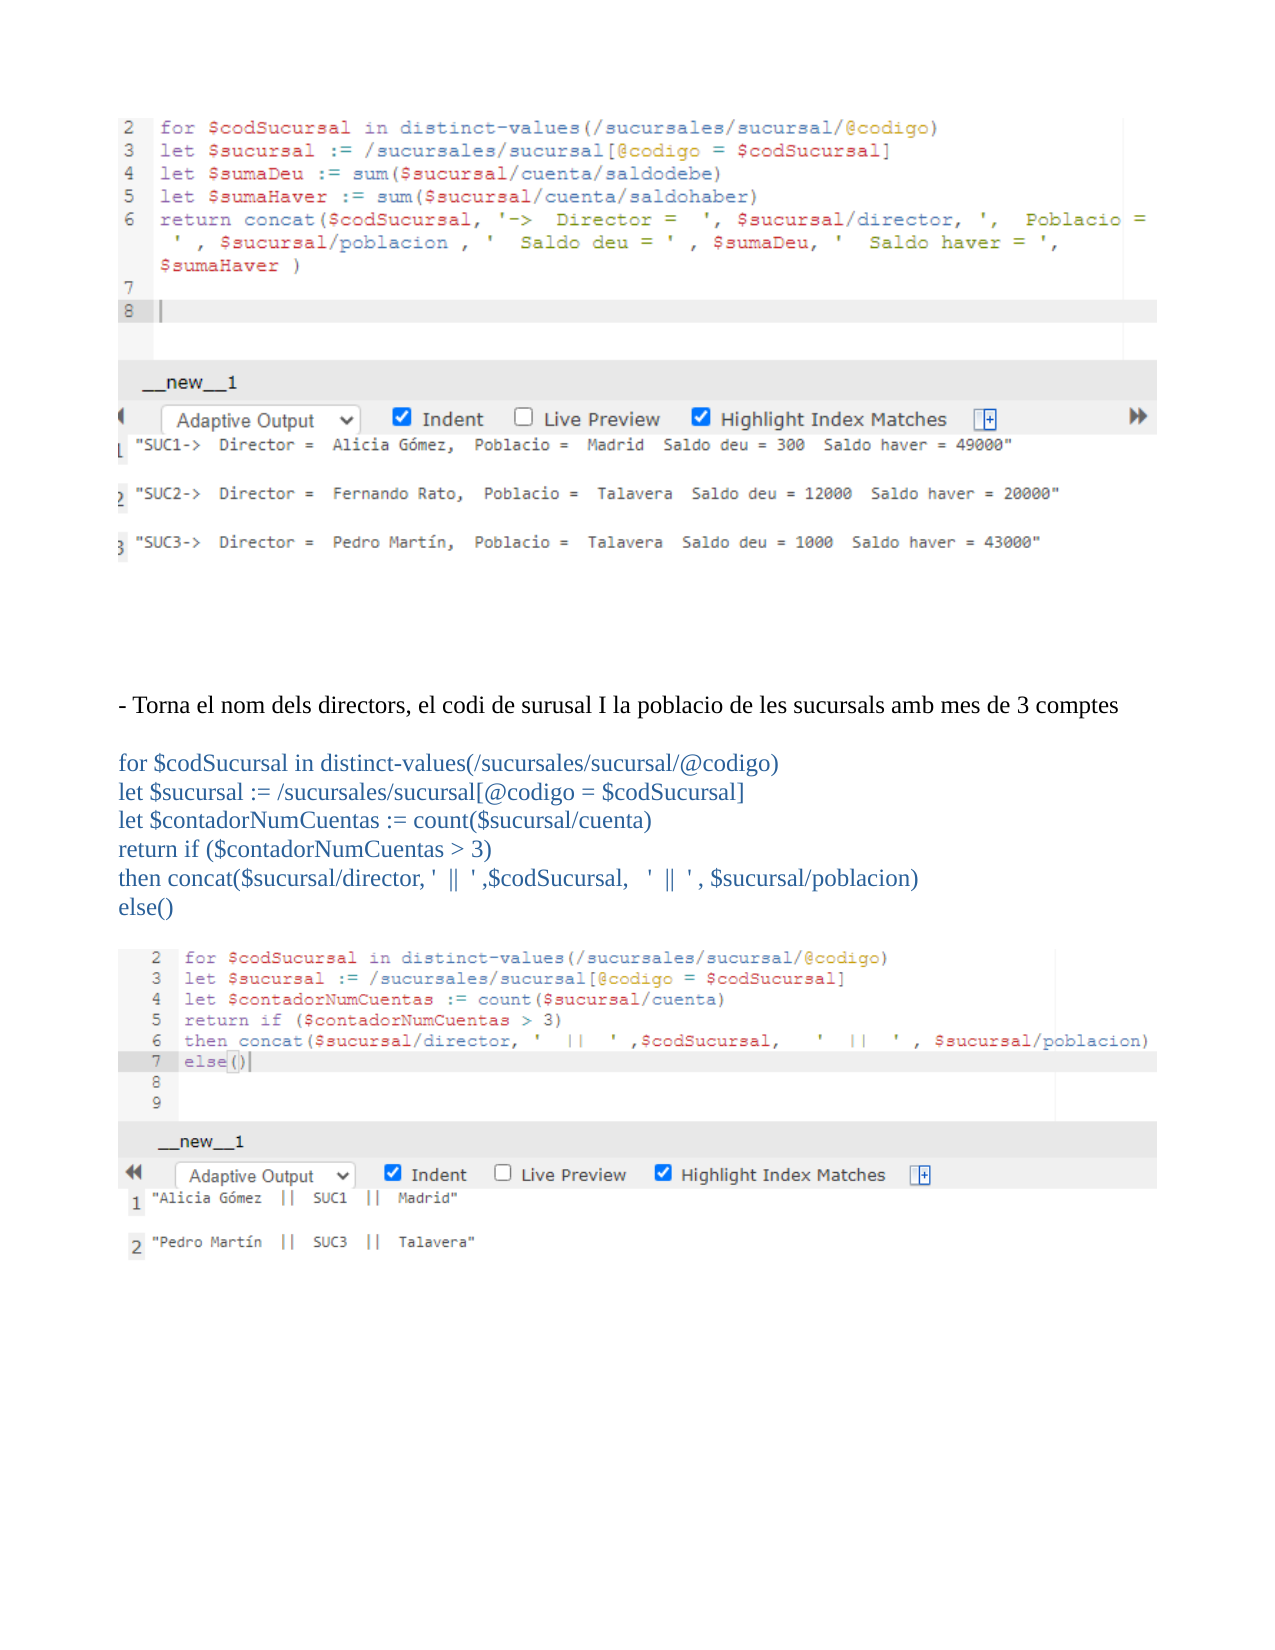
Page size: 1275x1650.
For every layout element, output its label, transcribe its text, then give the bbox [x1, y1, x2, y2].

text return if ($contadorNumCuentas > 3) [118, 834, 1157, 863]
text then concat($sucursal/director, ' || ' ,$codSucursal, ' || ' , $sucursal/poblacion) [118, 863, 1157, 892]
text - Torna el nom dels directors, el codi de surusal I la poblacio de les sucursals amb mes de 3 comptes [118, 691, 1157, 719]
picture [118, 949, 1157, 1290]
picture [118, 118, 1157, 634]
text let $contadorNumCuentas := count($sucursal/cuenta) [118, 806, 1157, 834]
text else() [118, 892, 1157, 921]
text let $sucursal := /sucursales/sucursal[@codigo = $codSucursal] [118, 777, 1157, 806]
text for $codSucursal in distinct-values(/sucursales/sucursal/@codigo) [118, 748, 1157, 777]
